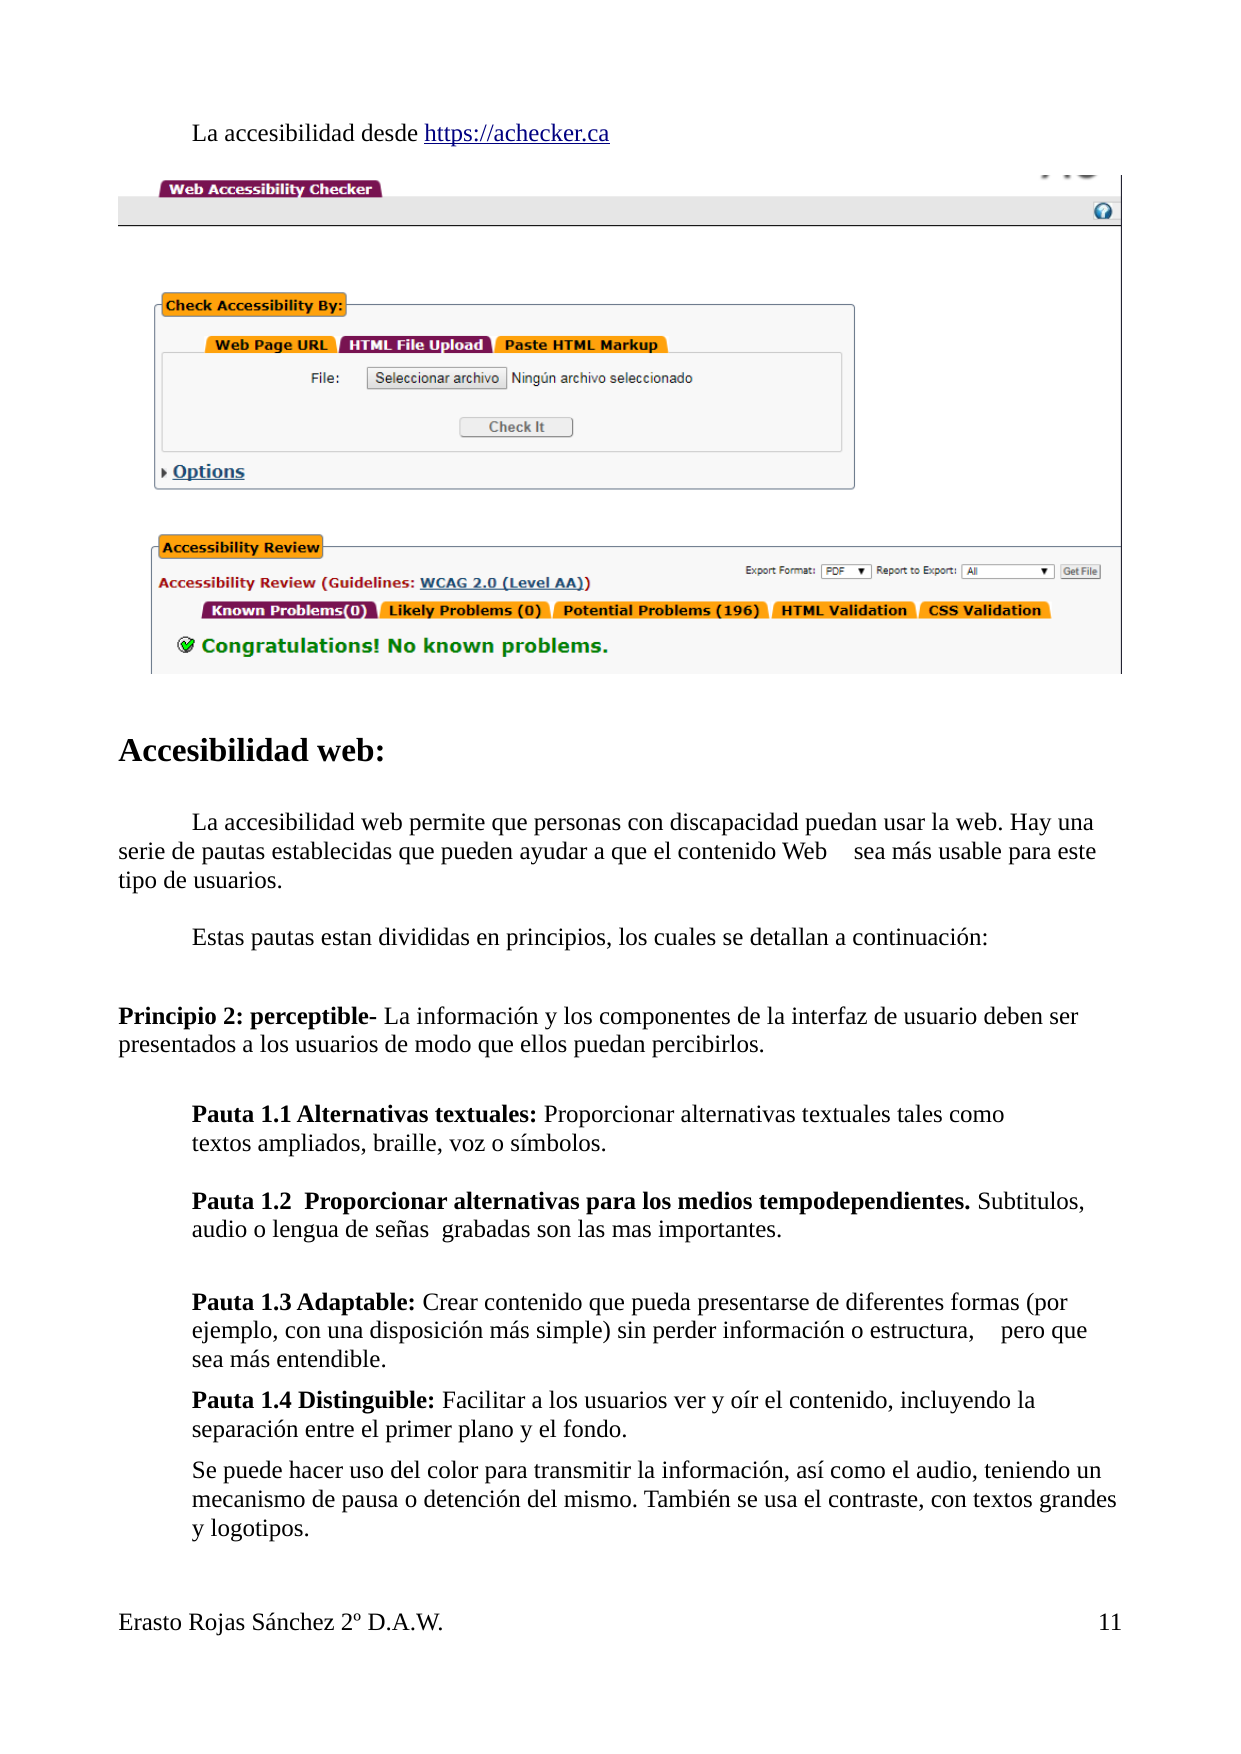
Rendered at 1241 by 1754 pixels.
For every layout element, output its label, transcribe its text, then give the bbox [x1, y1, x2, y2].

text Se puede hacer uso del color para transmitir la información, así como el audio, teniendo un mecanismo de pausa o detención del mismo. También se usa el contraste, con textos grandes y logotipos. [118, 1455, 1122, 1542]
text La accesibilidad web permite que personas con discapacidad puedan usar la web. Hay una serie de pautas establecidas que pueden ayudar a que el contenido Web sea más usable para este tipo de usuarios. [118, 807, 1122, 894]
text Estas pautas estan divididas en principios, los cuales se detallan a continuación: [118, 922, 1122, 951]
subtitle Principio 2: perceptible- La información y los componentes de la interfaz de usuario deben ser presentados a los usuarios de modo que ellos puedan percibirlos. [118, 1001, 1122, 1058]
subtitle Pauta 1.3 Adaptable: Crear contenido que pueda presentarse de diferentes formas (por ejemplo, con una disposición más simple) sin perder información o estructura, pero que sea más entendible. [118, 1287, 1122, 1373]
picture [118, 175, 1122, 674]
text Pauta 1.2 Proporcionar alternativas para los medios tempodependientes. Subtitulos, audio o lengua de señas grabadas son las mas importantes. [118, 1186, 1122, 1243]
text La accesibilidad desde https://achecker.ca [118, 118, 1122, 147]
text Pauta 1.1 Alternativas textuales: Proporcionar alternativas textuales tales como textos ampliados, braille, voz o símbolos. [118, 1099, 1122, 1157]
text Pauta 1.4 Distinguible: Facilitar a los usuarios ver y oír el contenido, incluyendo la separación entre el primer plano y el fondo. [118, 1385, 1122, 1443]
text Accesibilidad web: [118, 731, 1122, 769]
